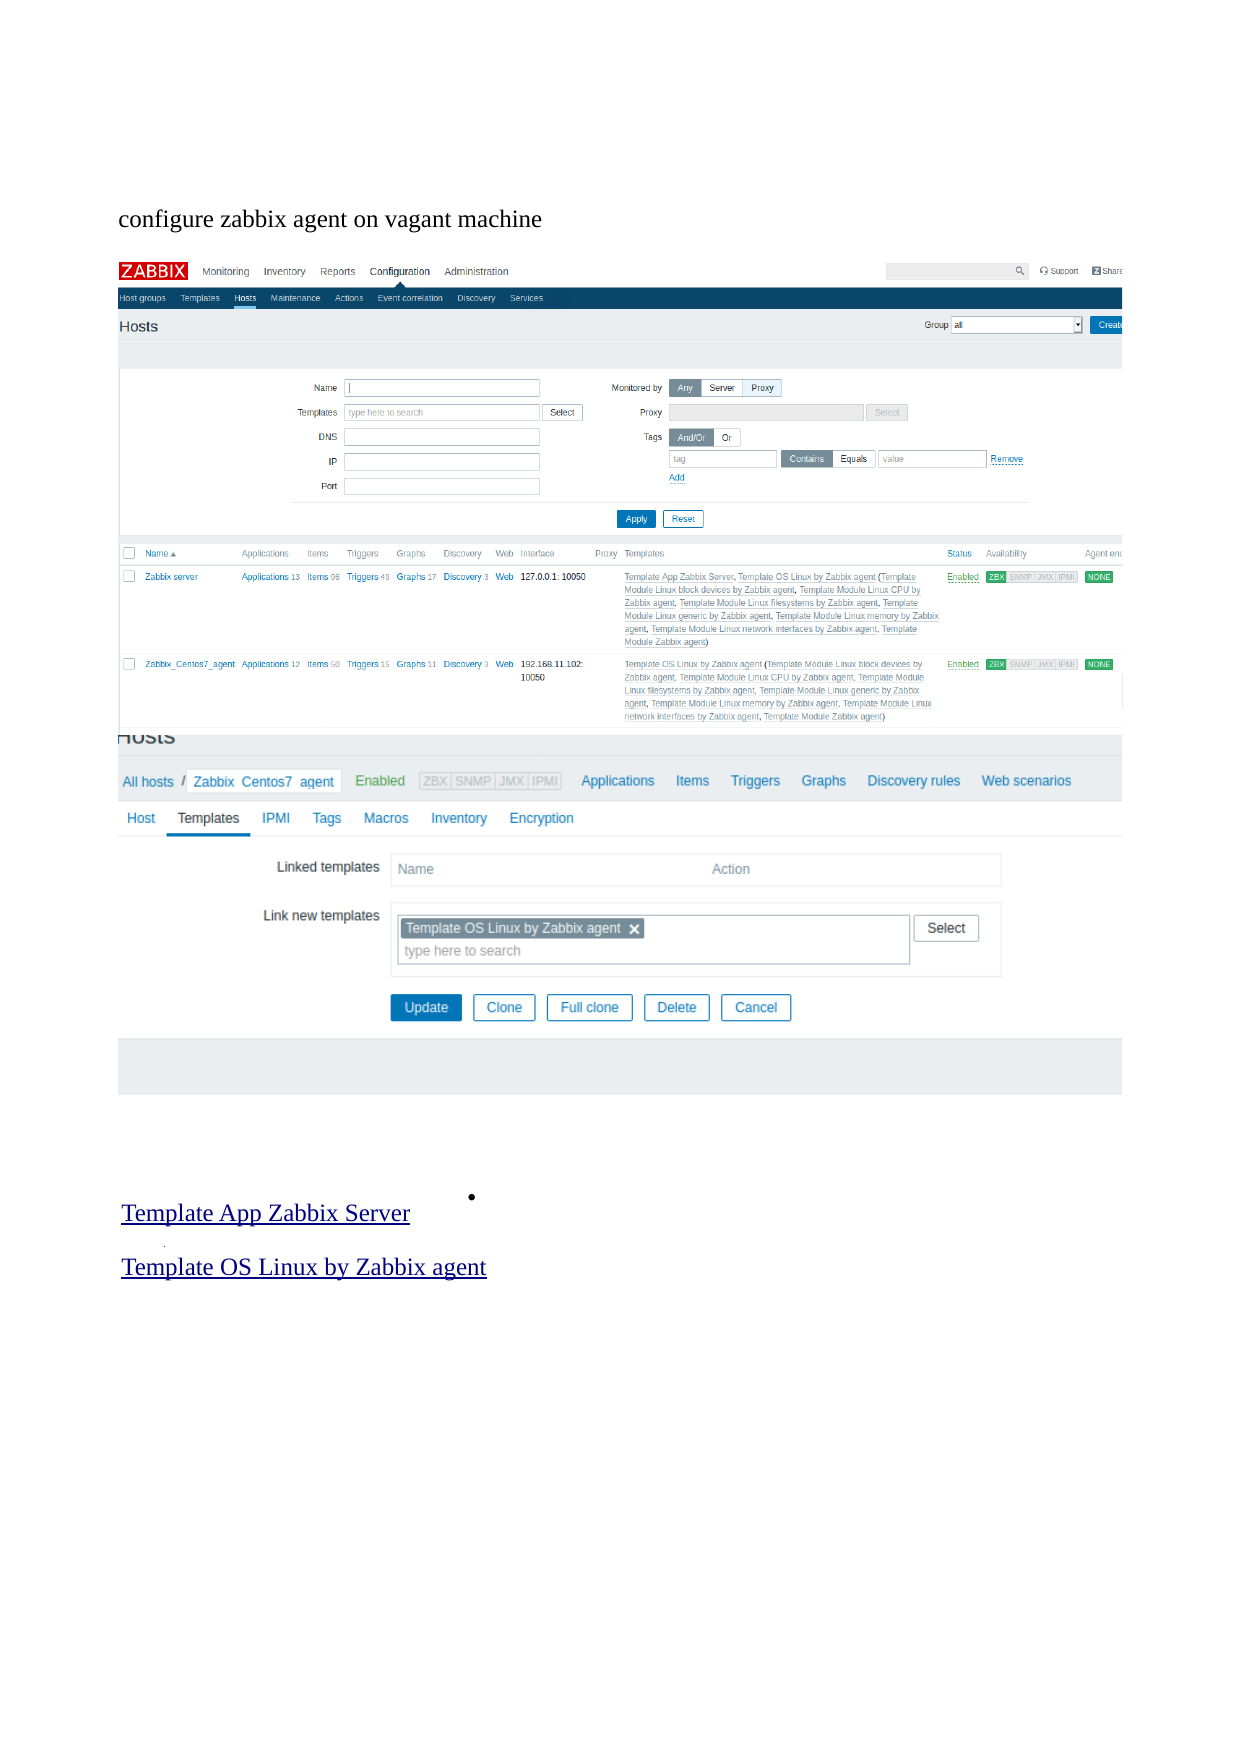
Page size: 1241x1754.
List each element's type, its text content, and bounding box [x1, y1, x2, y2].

table_header Template App Zabbix Server [118, 1181, 420, 1245]
table_header [420, 1181, 508, 1245]
table_header Template OS Linux by Zabbix agent [118, 1250, 500, 1284]
text configure zabbix agent on vagant machine [118, 204, 1122, 233]
picture [118, 261, 1123, 1095]
